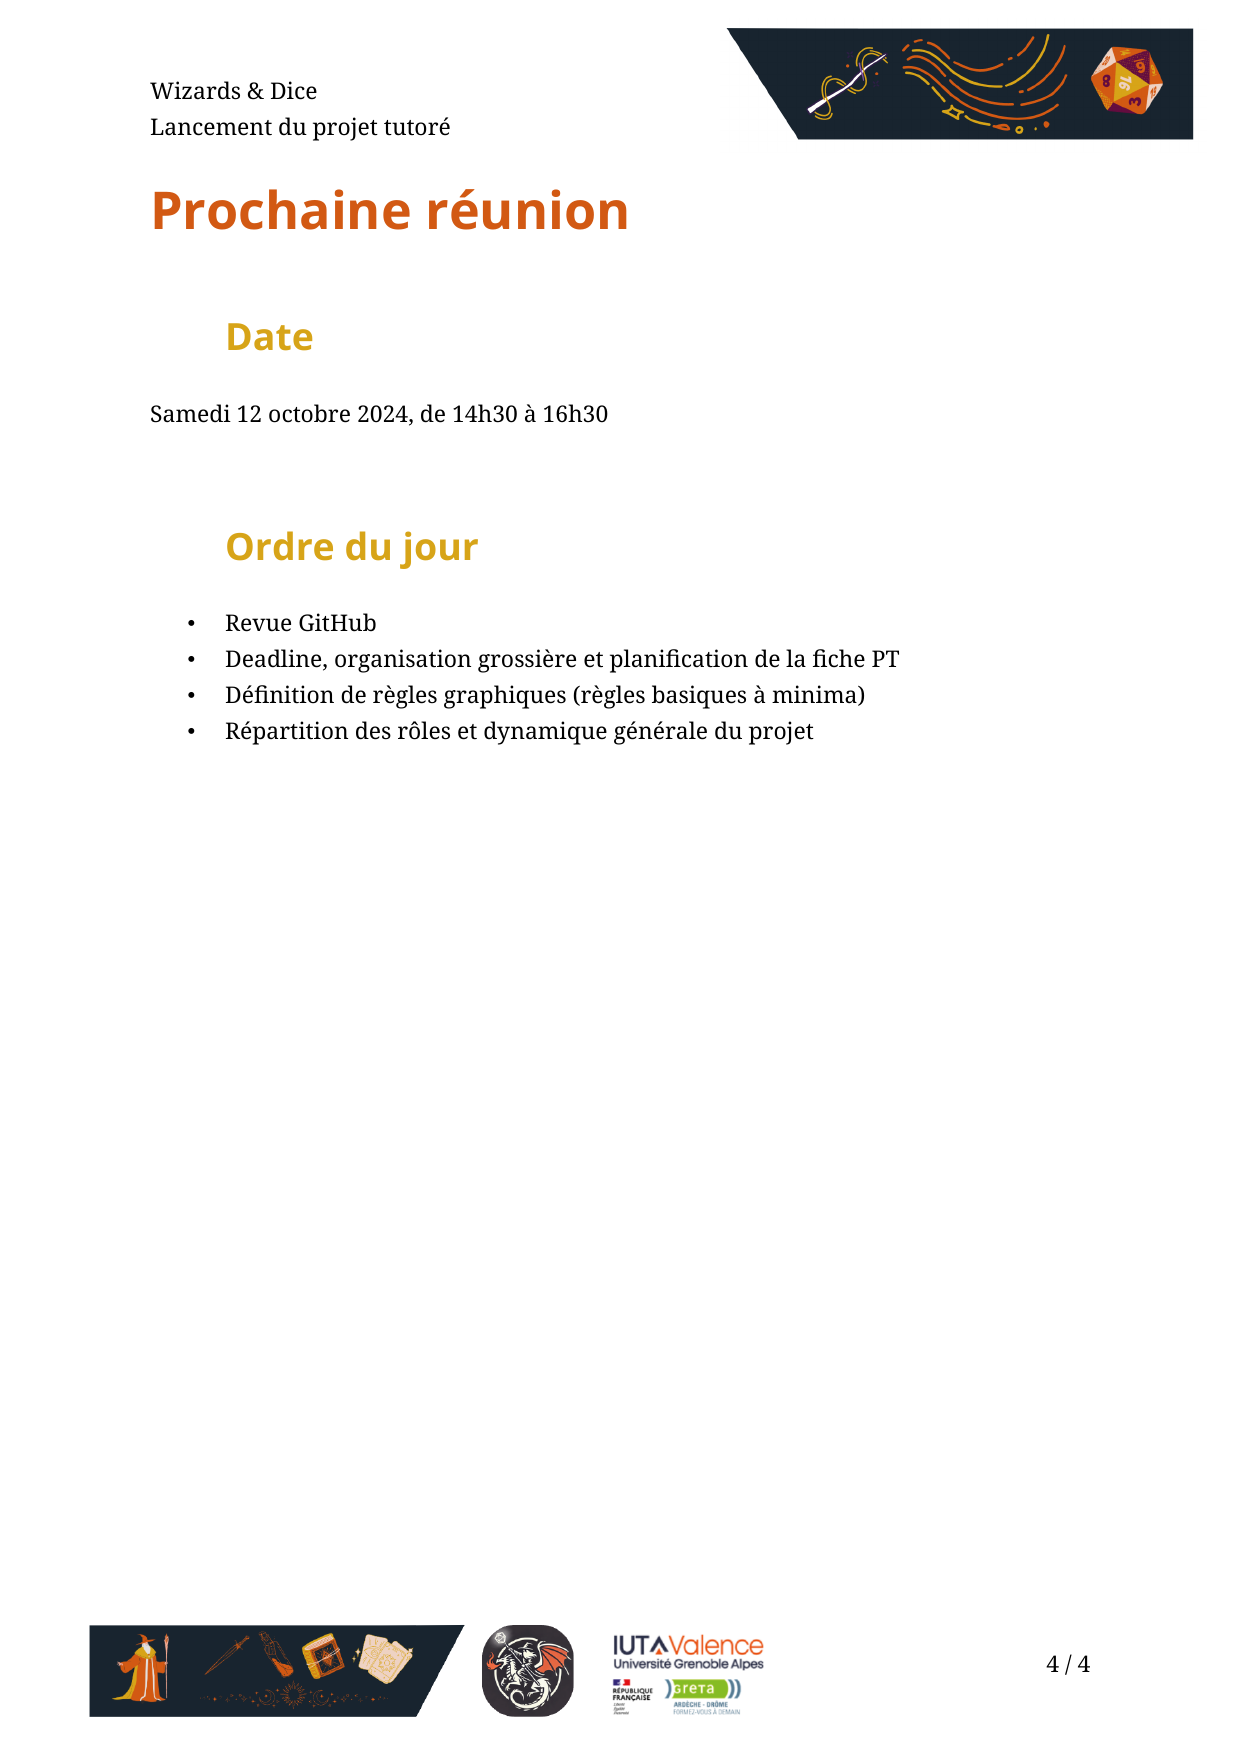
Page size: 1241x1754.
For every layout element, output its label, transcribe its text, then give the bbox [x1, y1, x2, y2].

text Samedi 12 octobre 2024, de 14h30 à 16h30 [150, 398, 1090, 429]
picture [720, 18, 1208, 153]
list Revue GitHub [187, 607, 1090, 638]
list Deadline, organisation grossière et planification de la fiche PT [187, 643, 1090, 674]
subtitle Ordre du jour [225, 520, 1090, 571]
subtitle Date [225, 311, 1090, 362]
list Répartition des rôles et dynamique générale du projet [187, 715, 1090, 746]
picture [81, 1614, 788, 1726]
subtitle Prochaine réunion [150, 174, 1090, 245]
list Définition de règles graphiques (règles basiques à minima) [187, 679, 1090, 710]
